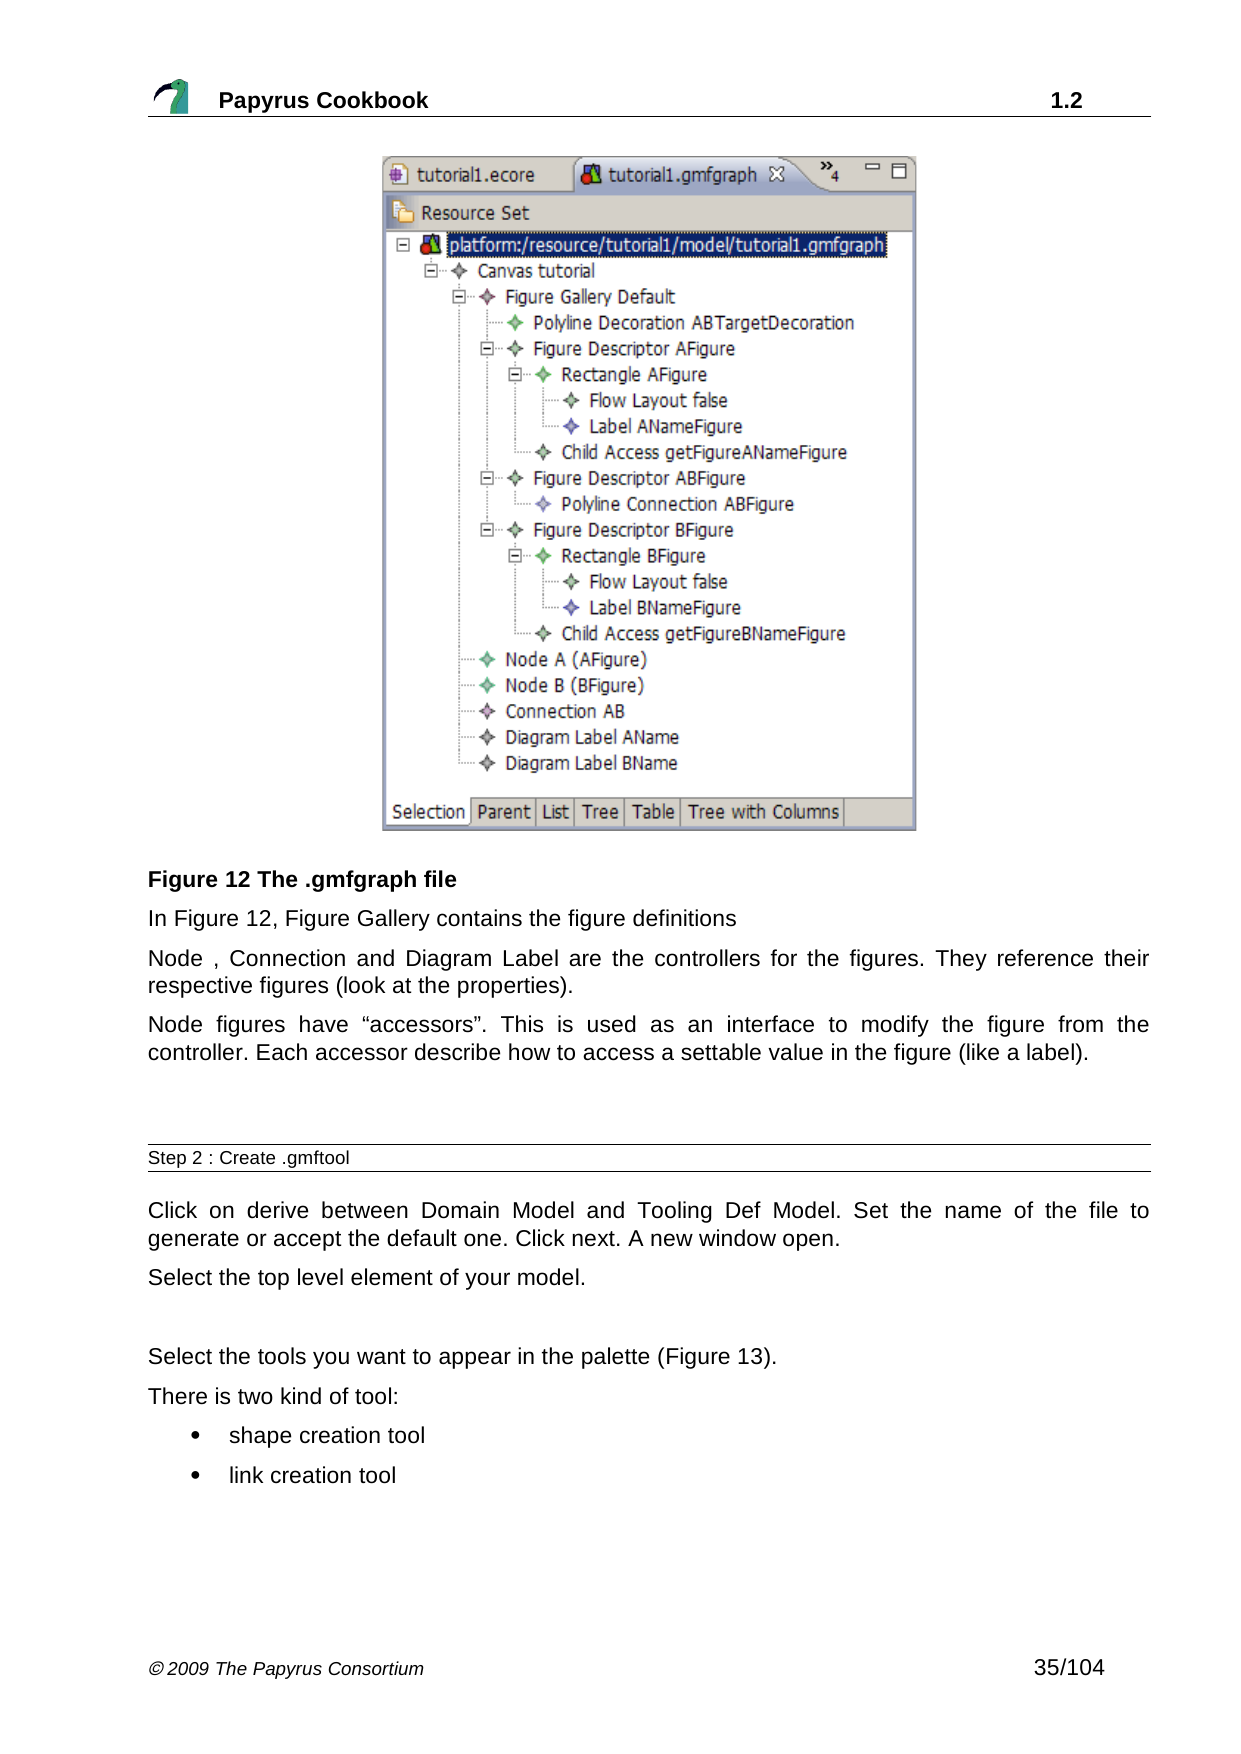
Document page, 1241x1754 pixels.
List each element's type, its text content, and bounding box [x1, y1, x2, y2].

list link creation tool [191, 1461, 1151, 1488]
picture [153, 79, 189, 114]
text In Figure 12, Figure Gallery contains the figure definitions [148, 904, 1151, 932]
text There is two kind of tool: [148, 1382, 1151, 1409]
list shape creation tool [191, 1422, 1151, 1449]
text Select the top level element of your model. [148, 1263, 1151, 1291]
text Node figures have “accessors”. This is used as an interface to modify the figure from the controller. Each accessor describe how to access a settable value in the figure (like a label). [148, 1011, 1151, 1065]
text Node , Connection and Diagram Label are the controllers for the figures. They reference their respective figures (look at the properties). [148, 944, 1151, 998]
text Figure 12 The .gmfgraph file [148, 865, 1151, 892]
picture [382, 156, 917, 831]
subtitle Step 2 : Create .gmftool [148, 1145, 1151, 1171]
text Click on derive between Domain Model and Tooling Def Model. Set the name of the file to generate or accept the default one. Click next. A new window open. [148, 1197, 1151, 1251]
text Select the tools you want to appear in the palette (Figure 13). [148, 1343, 1151, 1370]
